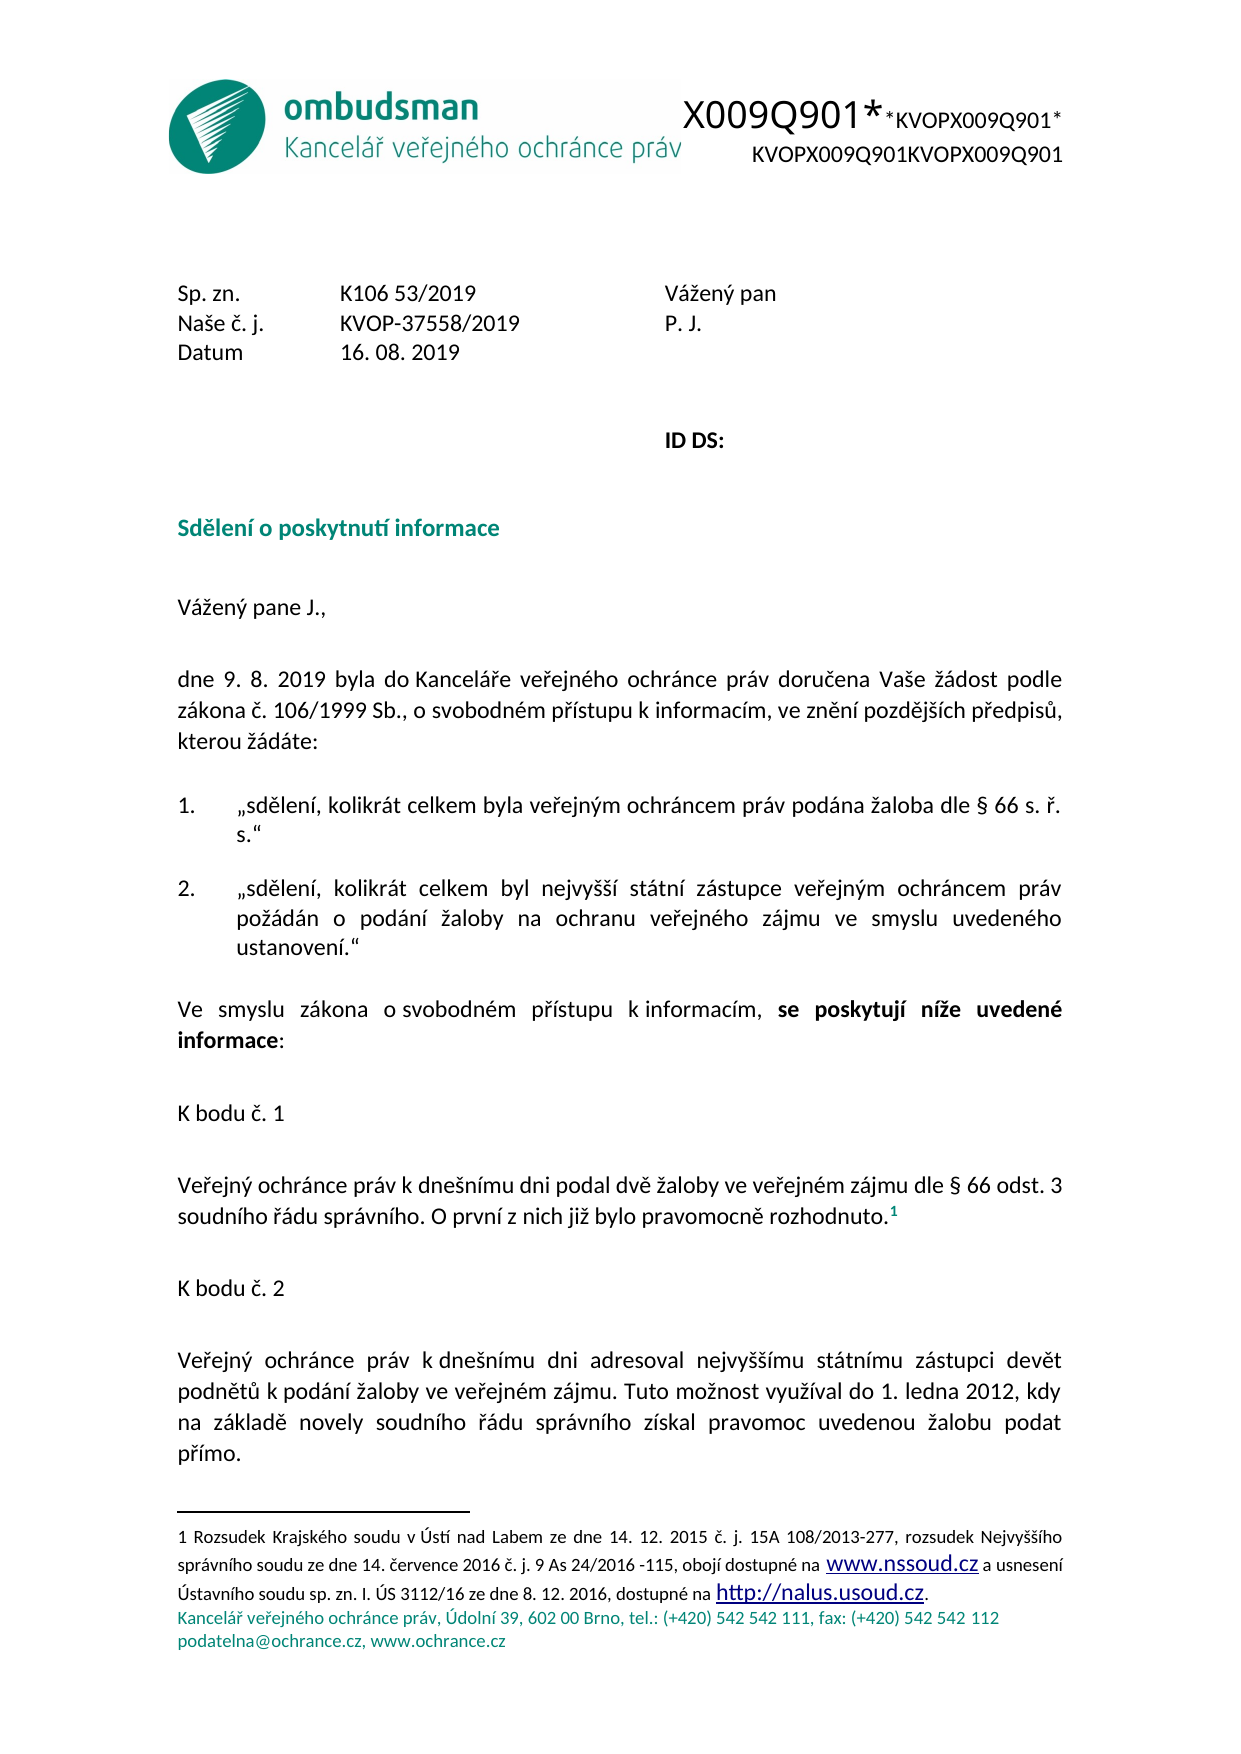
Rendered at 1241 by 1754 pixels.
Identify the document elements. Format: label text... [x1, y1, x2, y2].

text Vážený pane J., [177, 592, 1063, 621]
list „sdělení, kolikrát celkem byla veřejným ochráncem práv podána žaloba dle § 66 s. ř. s.“ [177, 790, 1063, 848]
text K bodu č. 2 [177, 1273, 1063, 1302]
table_header Sp. zn. Naše č. j. Datum [177, 220, 340, 513]
text Ve smyslu zákona o svobodném přístupu k informacím, se poskytují níže uvedené informace: [177, 994, 1063, 1054]
table_header K106 53/2019 KVOP-37558/2019 16. 08. 2019 [340, 220, 664, 513]
table_header Vážený pan P. J. ID DS: [665, 220, 1085, 513]
text K bodu č. 1 [177, 1098, 1063, 1127]
text Rozsudek Krajského soudu v Ústí nad Labem ze dne 14. 12. 2015 č. j. 15A 108/2013-277, rozsudek Nejvyššího správního soudu ze dne 14. července 2016 č. j. 9 As 24/2016 -115, obojí dostupné na www.nssoud.cz a usnesení Ústavního soudu sp. zn. I. ÚS 3112/16 ze dne 8. 12. 2016, dostupné na http://nalus.usoud.cz. [177, 1525, 1063, 1606]
list „sdělení, kolikrát celkem byl nejvyšší státní zástupce veřejným ochráncem práv požádán o podání žaloby na ochranu veřejného zájmu ve smyslu uvedeného ustanovení.“ [177, 873, 1063, 961]
subtitle Sdělení o poskytnutí informace [177, 513, 1063, 543]
text Veřejný ochránce práv k dnešnímu dni podal dvě žaloby ve veřejném zájmu dle § 66 odst. 3 soudního řádu správního. O první z nich již bylo pravomocně rozhodnuto. [177, 1170, 1063, 1230]
text dne 9. 8. 2019 byla do Kanceláře veřejného ochránce práv doručena Vaše žádost podle zákona č. 106/1999 Sb., o svobodném přístupu k informacím, ve znění pozdějších předpisů, kterou žádáte: [177, 664, 1063, 755]
text Veřejný ochránce práv k dnešnímu dni adresoval nejvyššímu státnímu zástupci devět podnětů k podání žaloby ve veřejném zájmu. Tuto možnost využíval do 1. ledna 2012, kdy na základě novely soudního řádu správního získal pravomoc uvedenou žalobu podat přímo. [177, 1346, 1063, 1467]
